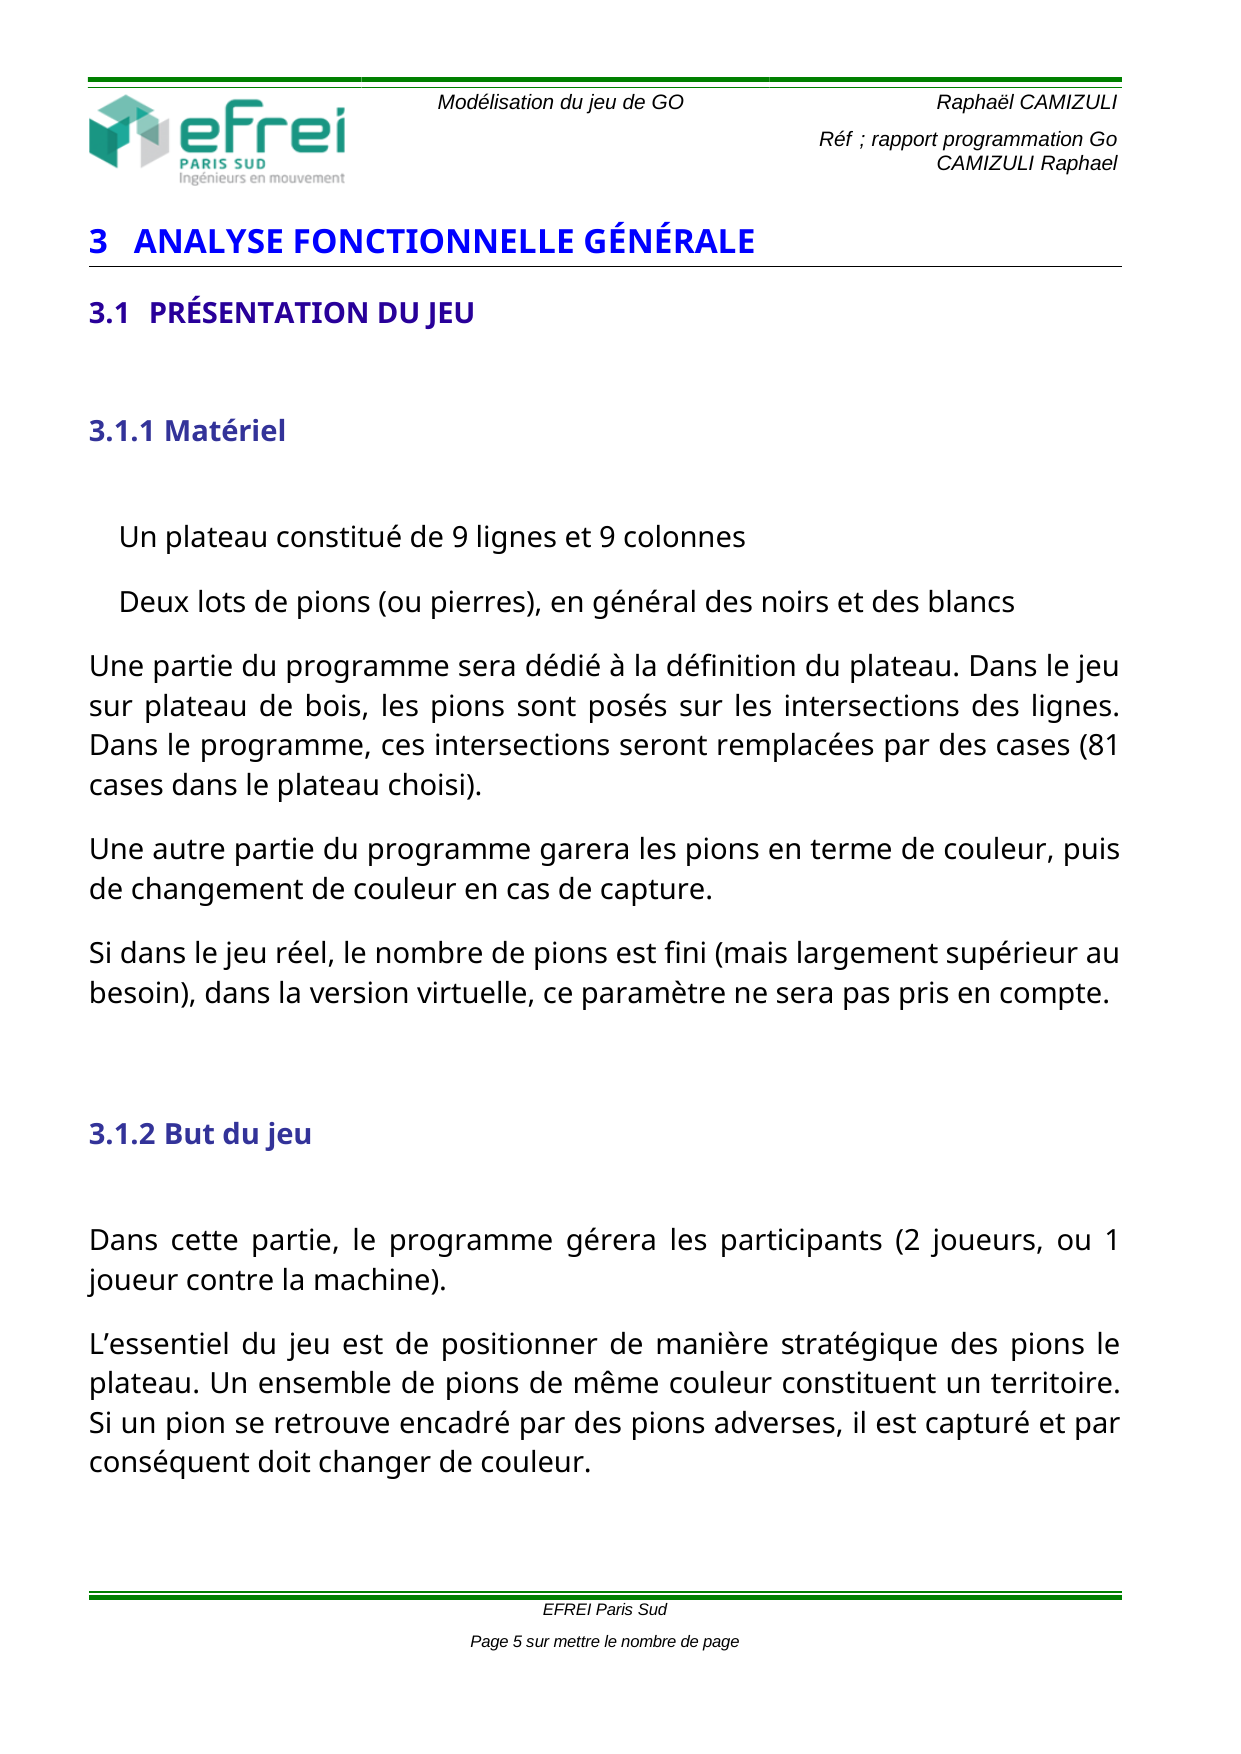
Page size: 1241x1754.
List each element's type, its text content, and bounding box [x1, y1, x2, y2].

subtitle Matériel [89, 411, 1039, 450]
subtitle Présentation du jeu [89, 292, 1122, 332]
text Si dans le jeu réel, le nombre de pions est fini (mais largement supérieur au besoin), dans la version virtuelle, ce paramètre ne sera pas pris en compte. [89, 932, 1122, 1011]
subtitle analyse fonctionnelle générale [89, 218, 1122, 266]
text Un plateau constitué de 9 lignes et 9 colonnes [89, 517, 1122, 556]
picture [89, 94, 350, 187]
subtitle But du jeu [89, 1113, 1039, 1153]
text Une autre partie du programme garera les pions en terme de couleur, puis de changement de couleur en cas de capture. [89, 828, 1122, 907]
text L’essentiel du jeu est de positionner de manière stratégique des pions le plateau. Un ensemble de pions de même couleur constituent un territoire. Si un pion se retrouve encadré par des pions adverses, il est capturé et par conséquent doit changer de couleur. [89, 1323, 1122, 1481]
text Dans cette partie, le programme gérera les participants (2 joueurs, ou 1 joueur contre la machine). [89, 1219, 1122, 1298]
text Deux lots de pions (ou pierres), en général des noirs et des blancs [89, 581, 1122, 621]
text Une partie du programme sera dédié à la définition du plateau. Dans le jeu sur plateau de bois, les pions sont posés sur les intersections des lignes. Dans le programme, ces intersections seront remplacées par des cases (81 cases dans le plateau choisi). [89, 646, 1122, 803]
